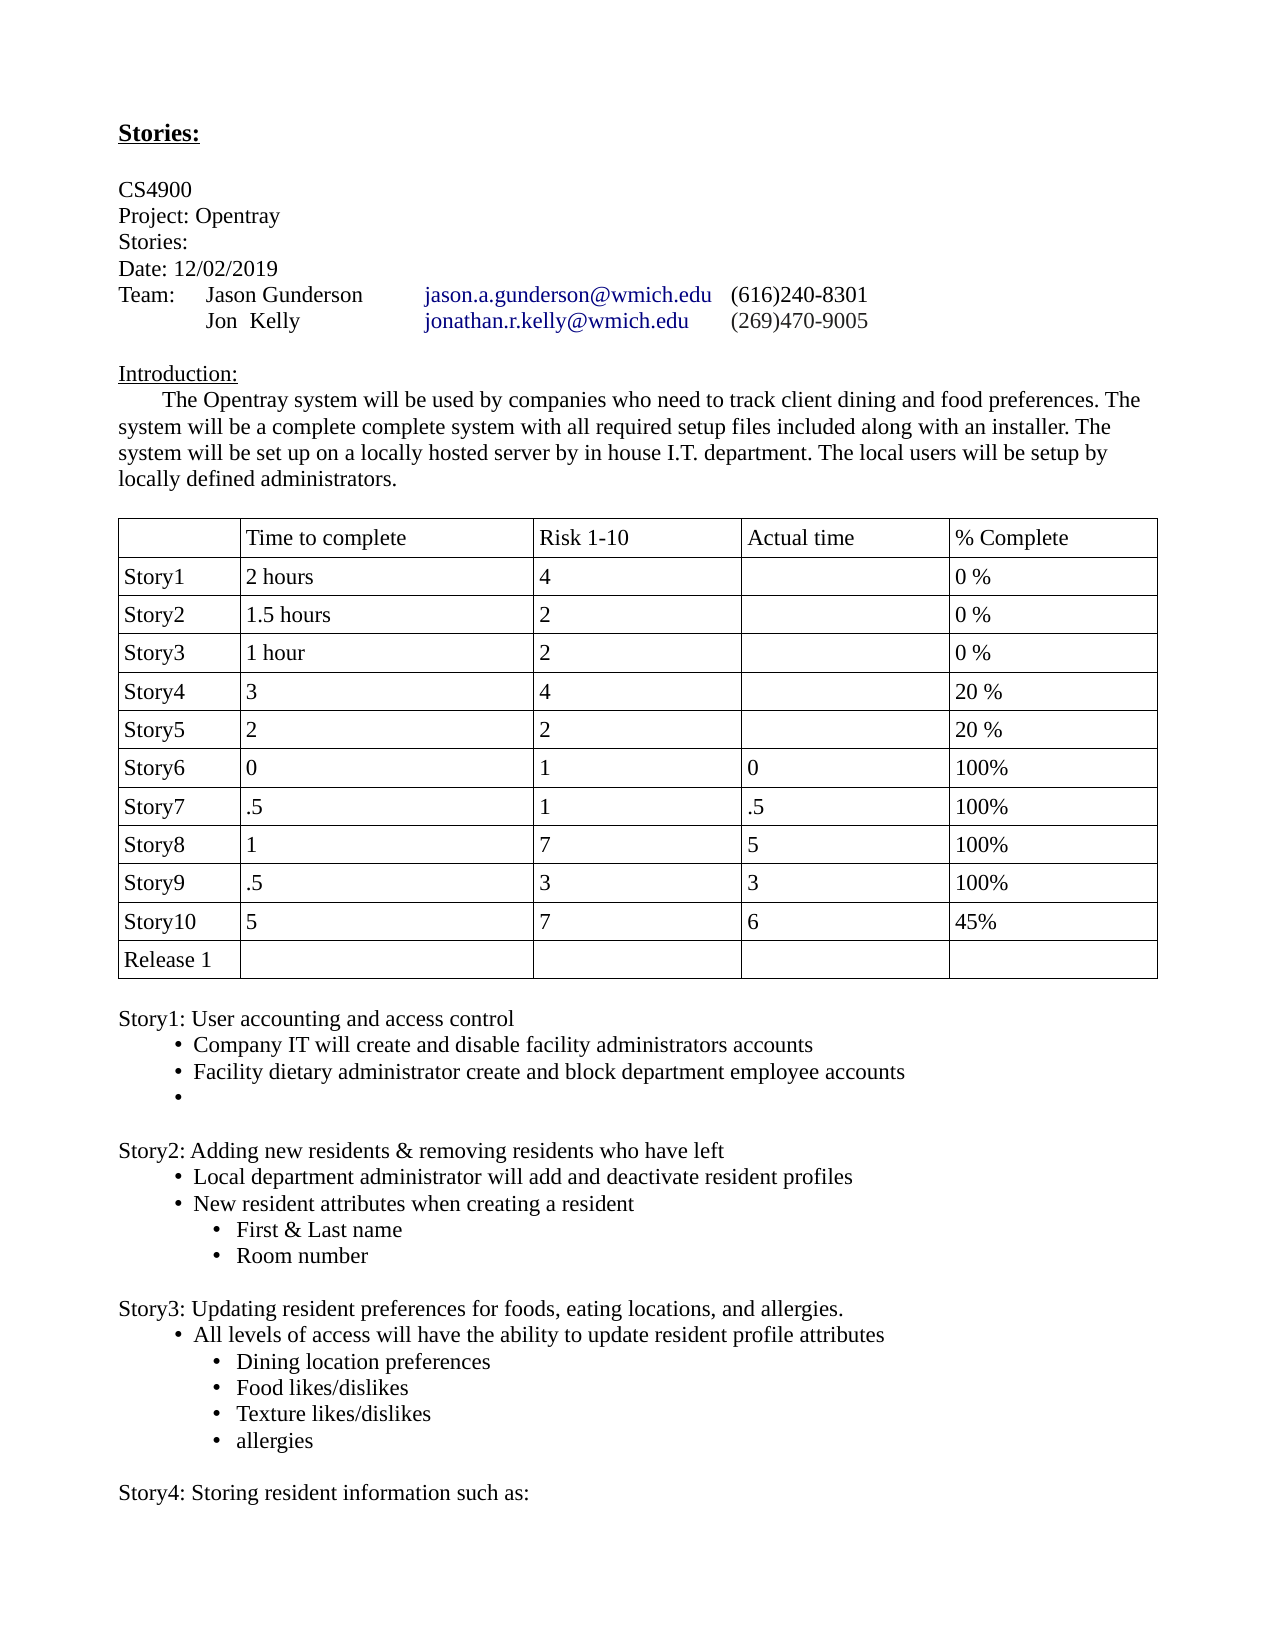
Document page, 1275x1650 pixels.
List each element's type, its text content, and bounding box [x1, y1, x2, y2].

table_header % Complete [950, 519, 1157, 557]
text Stories: [118, 228, 1157, 255]
list Food likes/dislikes [213, 1374, 1157, 1400]
table_cell 3 [742, 864, 949, 902]
table_cell 0 % [950, 634, 1157, 672]
table_cell 1 [241, 826, 533, 863]
table_cell Story3 [119, 634, 240, 672]
table_cell 6 [742, 903, 949, 940]
table_cell 20 % [950, 673, 1157, 710]
table_cell .5 [241, 864, 533, 902]
table_cell 1 [534, 749, 741, 787]
list Room number [213, 1242, 1157, 1269]
table_cell Story8 [119, 826, 240, 863]
table_cell 5 [241, 903, 533, 940]
list All levels of access will have the ability to update resident profile attributes [174, 1321, 1157, 1348]
table_cell Story2 [119, 596, 240, 633]
text CS4900 [118, 176, 1157, 202]
table_cell Story7 [119, 788, 240, 825]
table_cell Story1 [119, 558, 240, 595]
table_cell 7 [534, 903, 741, 940]
table_cell Story4 [119, 673, 240, 710]
table_cell 100% [950, 788, 1157, 825]
table_cell Release 1 [119, 941, 240, 978]
text Introduction: [118, 360, 1157, 386]
list Local department administrator will add and deactivate resident profiles [174, 1163, 1157, 1189]
table_cell 1.5 hours [241, 596, 533, 633]
list First & Last name [213, 1216, 1157, 1242]
text Story1: User accounting and access control [118, 1005, 1157, 1031]
table_cell 2 [241, 711, 533, 748]
table_cell 2 [534, 711, 741, 748]
table_header [119, 519, 240, 557]
text Jon Kelly jonathan.r.kelly@wmich.edu (269)470-9005 [118, 307, 1157, 334]
table_cell [742, 596, 949, 633]
table_cell [742, 634, 949, 672]
table_cell 45% [950, 903, 1157, 940]
table_cell Story6 [119, 749, 240, 787]
text Project: Opentray [118, 202, 1157, 228]
table_cell 7 [534, 826, 741, 863]
table_cell [742, 711, 949, 748]
text Story4: Storing resident information such as: [118, 1479, 1157, 1506]
text Story3: Updating resident preferences for foods, eating locations, and allergies. [118, 1295, 1157, 1321]
table_cell 100% [950, 826, 1157, 863]
table_cell 0 % [950, 558, 1157, 595]
table_header Time to complete [241, 519, 533, 557]
table_cell [534, 941, 741, 978]
table_cell 2 [534, 596, 741, 633]
table_cell [742, 941, 949, 978]
table_cell 100% [950, 749, 1157, 787]
list New resident attributes when creating a resident [174, 1189, 1157, 1216]
table_cell [950, 941, 1157, 978]
list Dining location preferences [213, 1348, 1157, 1374]
table_cell 100% [950, 864, 1157, 902]
table_cell 4 [534, 673, 741, 710]
table_cell 2 [534, 634, 741, 672]
table_cell 20 % [950, 711, 1157, 748]
text Story2: Adding new residents & removing residents who have left [118, 1137, 1157, 1163]
table_header Risk 1-10 [534, 519, 741, 557]
list Company IT will create and disable facility administrators accounts [174, 1031, 1157, 1058]
table_cell .5 [742, 788, 949, 825]
text Stories: [118, 118, 1157, 147]
table_cell 3 [241, 673, 533, 710]
table_cell 3 [534, 864, 741, 902]
table_cell [241, 941, 533, 978]
table_cell 4 [534, 558, 741, 595]
table_cell Story5 [119, 711, 240, 748]
table_cell 0 [742, 749, 949, 787]
table_cell 1 hour [241, 634, 533, 672]
table_cell Story10 [119, 903, 240, 940]
table_cell 1 [534, 788, 741, 825]
list Texture likes/dislikes [213, 1400, 1157, 1427]
table_cell [742, 558, 949, 595]
table_cell 0 % [950, 596, 1157, 633]
table_cell 2 hours [241, 558, 533, 595]
text Date: 12/02/2019 [118, 255, 1157, 281]
text Team: Jason Gunderson jason.a.gunderson@wmich.edu (616)240-8301 [118, 281, 1157, 307]
table_cell 0 [241, 749, 533, 787]
table_cell [742, 673, 949, 710]
list Facility dietary administrator create and block department employee accounts [174, 1058, 1157, 1084]
table_cell 5 [742, 826, 949, 863]
table_cell Story9 [119, 864, 240, 902]
text The Opentray system will be used by companies who need to track client dining and food preferences. The system will be a complete complete system with all required setup files included along with an installer. The system will be set up on a locally hosted server by in house I.T. department. The local users will be setup by locally defined administrators. [118, 386, 1157, 492]
table_cell .5 [241, 788, 533, 825]
list allergies [213, 1427, 1157, 1453]
table_header Actual time [742, 519, 949, 557]
